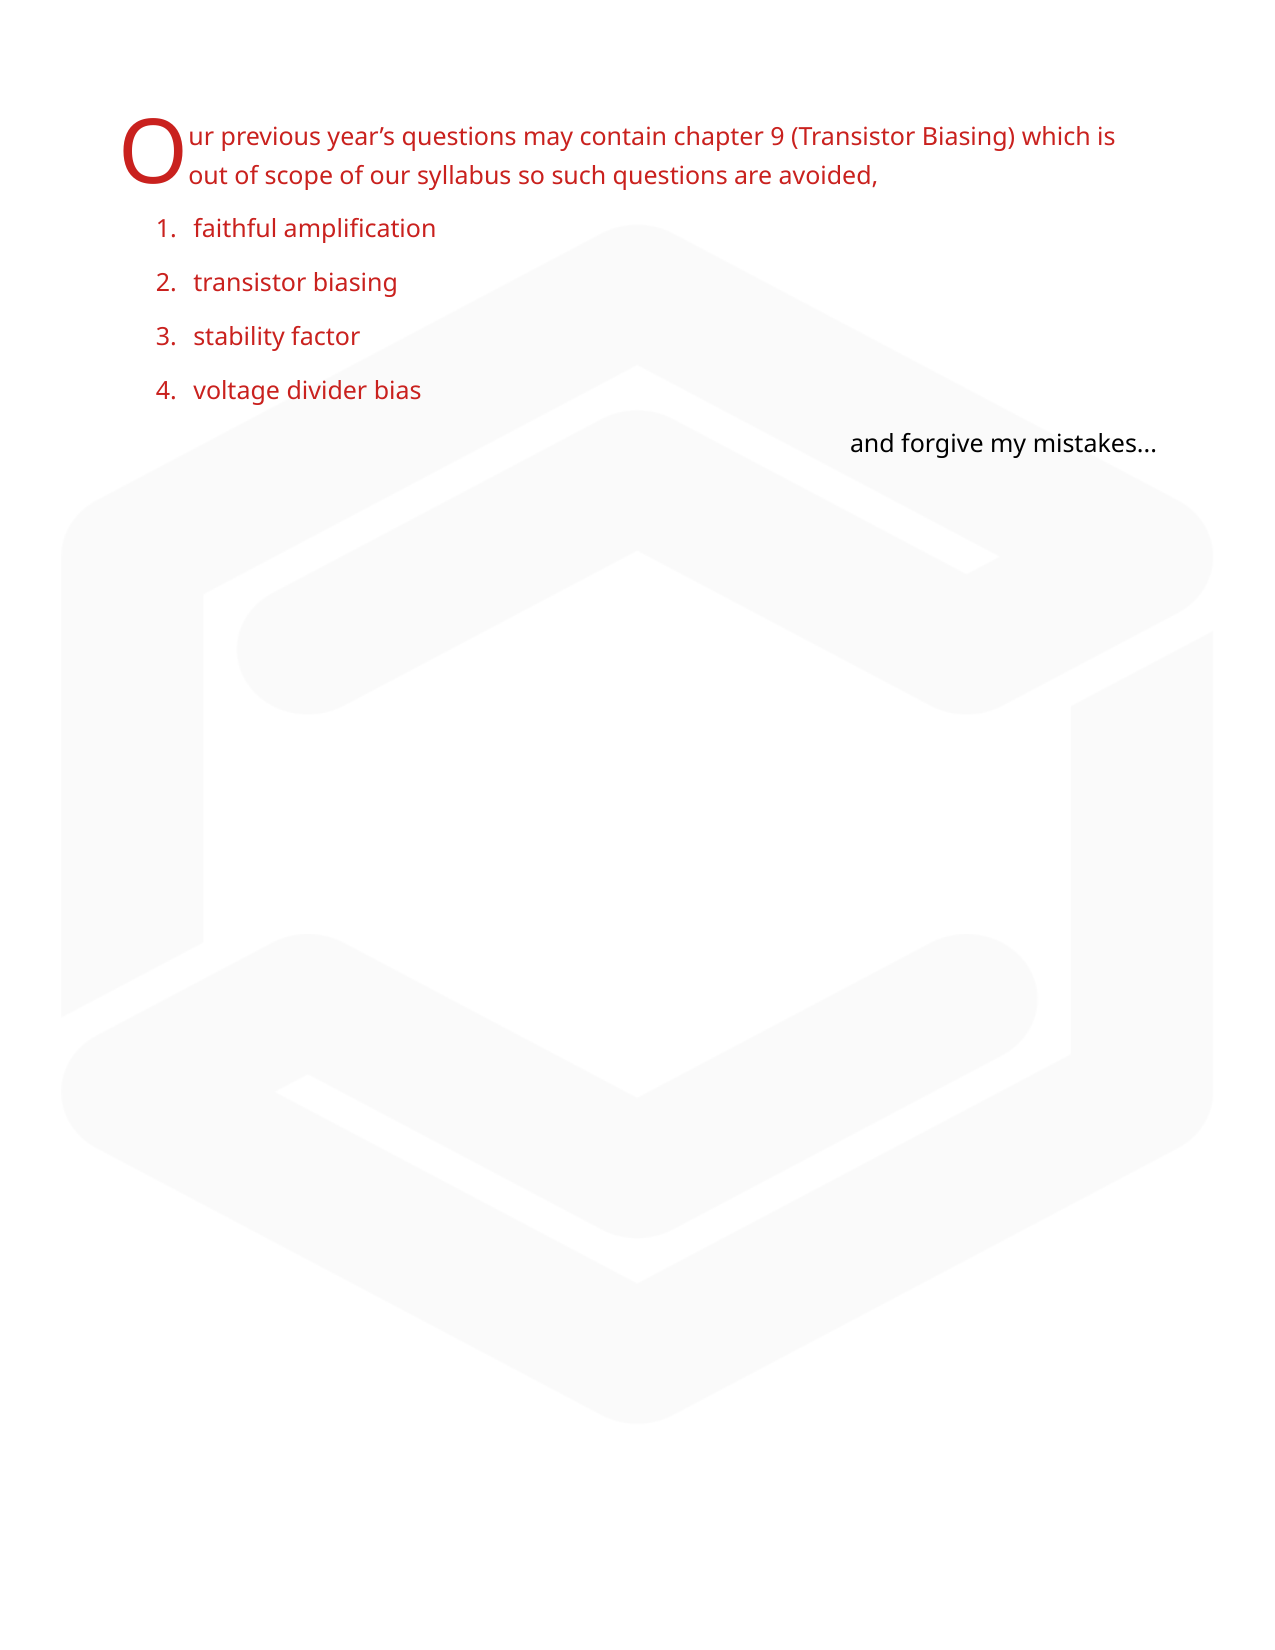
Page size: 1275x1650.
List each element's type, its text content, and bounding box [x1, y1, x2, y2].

list voltage divider bias [156, 372, 1157, 406]
text Our previous year’s questions may contain chapter 9 (Transistor Biasing) which is out of scope of our syllabus so such questions are avoided, [118, 118, 1157, 191]
text and forgive my mistakes... [118, 426, 1157, 460]
list faithful amplification [156, 211, 1157, 245]
list stability factor [156, 318, 1157, 353]
list transistor biasing [156, 265, 1157, 299]
